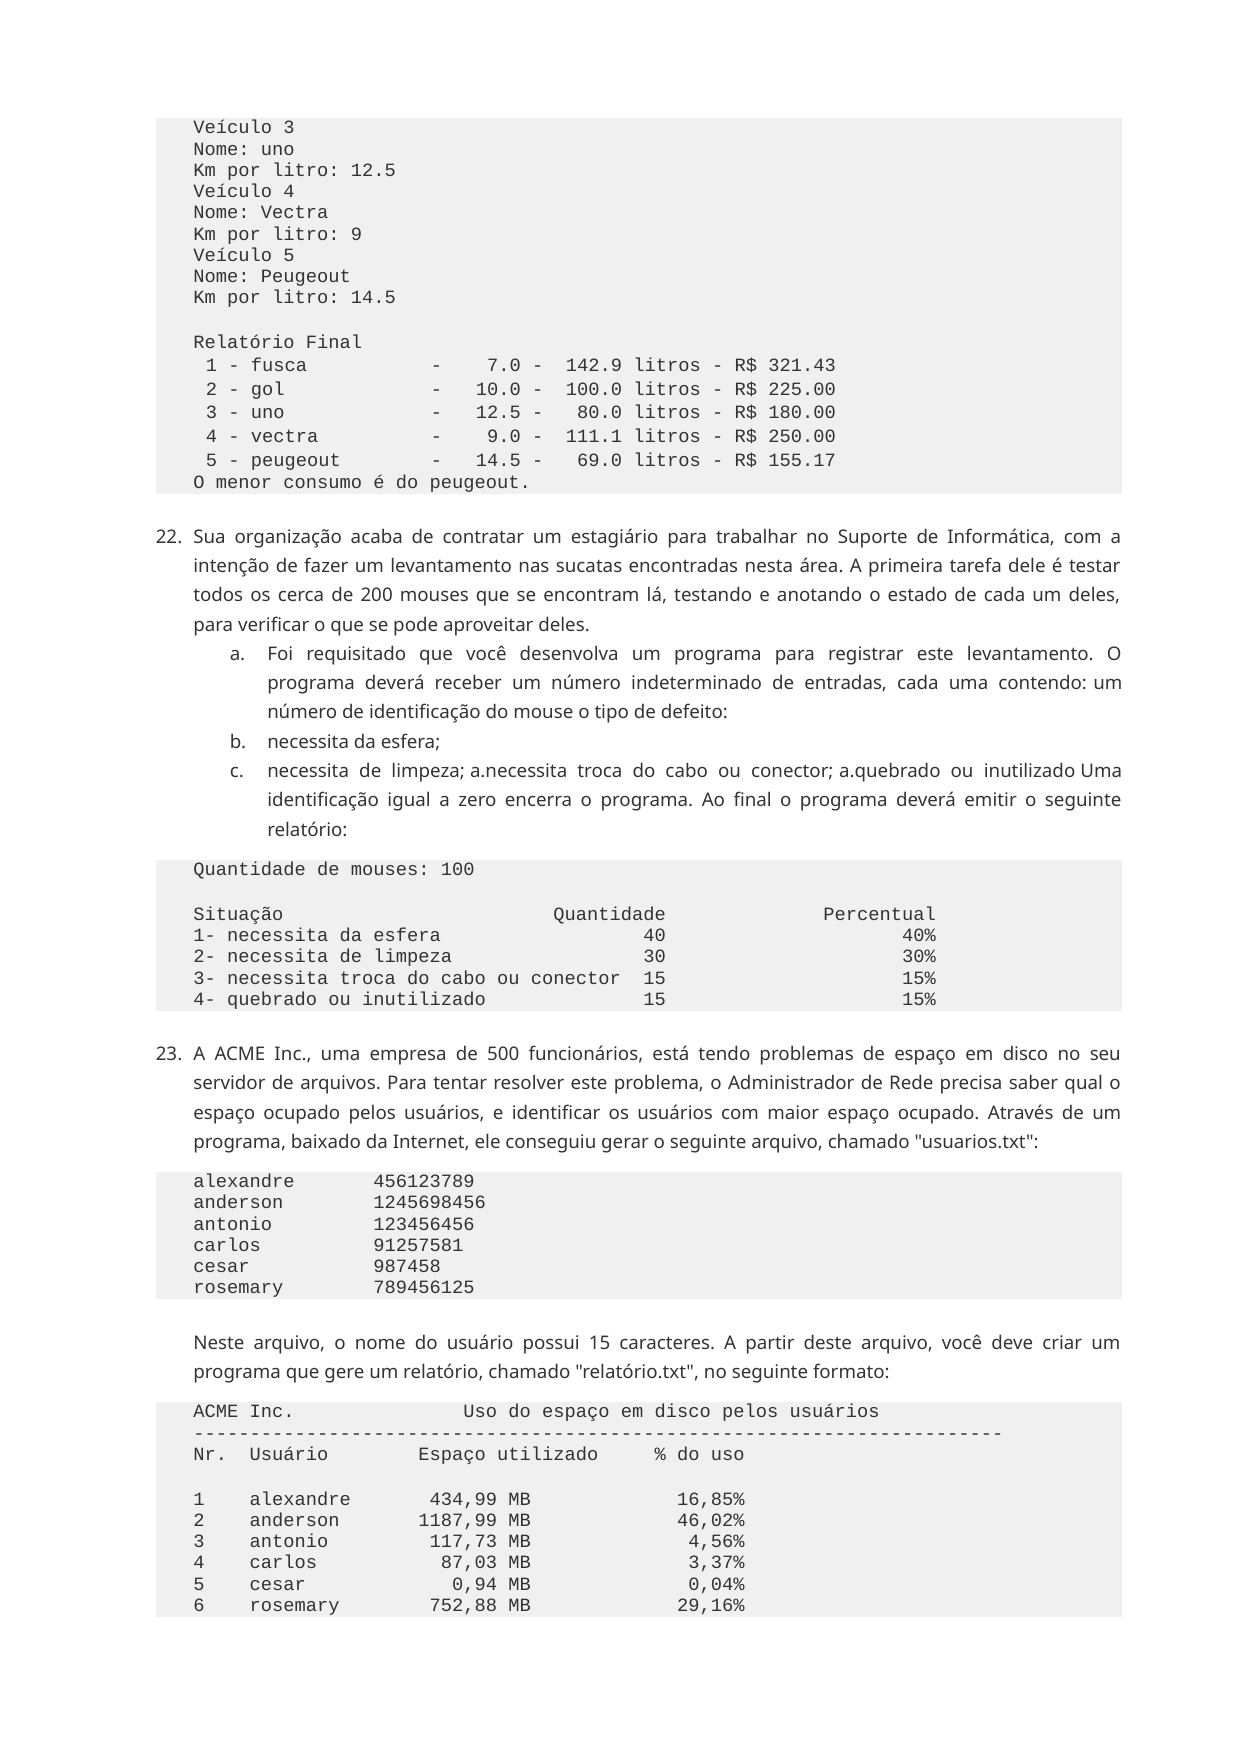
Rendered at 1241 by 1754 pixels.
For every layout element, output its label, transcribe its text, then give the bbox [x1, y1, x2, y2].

list A ACME Inc., uma empresa de 500 funcionários, está tendo problemas de espaço em disco no seu servidor de arquivos. Para tentar resolver este problema, o Administrador de Rede precisa saber qual o espaço ocupado pelos usuários, e identificar os usuários com maior espaço ocupado. Através de um programa, baixado da Internet, ele conseguiu gerar o seguinte arquivo, chamado "usuarios.txt": [156, 1040, 1122, 1154]
list Veículo 4 [156, 182, 1122, 203]
list Nome: Peugeout [156, 267, 1122, 288]
list O menor consumo é do peugeout. [156, 472, 1122, 494]
list rosemary 789456125 [156, 1278, 1122, 1299]
list 3 - uno - 12.5 - 80.0 litros - R$ 180.00 [156, 402, 1122, 425]
list Nome: Vectra [156, 203, 1122, 224]
list Quantidade de mouses: 100 [156, 860, 1122, 881]
list 1- necessita da esfera 40 40% [156, 926, 1122, 947]
list 2 anderson 1187,99 MB 46,02% [156, 1511, 1122, 1532]
list ACME Inc. Uso do espaço em disco pelos usuários [156, 1402, 1122, 1423]
list 5 cesar 0,94 MB 0,04% [156, 1574, 1122, 1596]
list Nr. Usuário Espaço utilizado % do uso [156, 1445, 1122, 1466]
list Km por litro: 14.5 [156, 288, 1122, 309]
list anderson 1245698456 [156, 1193, 1122, 1214]
list 4 - vectra - 9.0 - 111.1 litros - R$ 250.00 [156, 425, 1122, 449]
list Foi requisitado que você desenvolva um programa para registrar este levantamento. O programa deverá receber um número indeterminado de entradas, cada uma contendo: um número de identificação do mouse o tipo de defeito: [229, 640, 1122, 724]
list antonio 123456456 [156, 1214, 1122, 1236]
list 3- necessita troca do cabo ou conector 15 15% [156, 968, 1122, 990]
list 1 - fusca - 7.0 - 142.9 litros - R$ 321.43 [156, 354, 1122, 378]
list necessita da esfera; [229, 728, 1122, 754]
list Veículo 5 [156, 246, 1122, 267]
list alexandre 456123789 [156, 1172, 1122, 1193]
list 4- quebrado ou inutilizado 15 15% [156, 990, 1122, 1011]
list necessita de limpeza; a.necessita troca do cabo ou conector; a.quebrado ou inutilizado Uma identificação igual a zero encerra o programa. Ao final o programa deverá emitir o seguinte relatório: [229, 757, 1122, 841]
list 5 - peugeout - 14.5 - 69.0 litros - R$ 155.17 [156, 449, 1122, 472]
list cesar 987458 [156, 1257, 1122, 1278]
list Veículo 3 [156, 118, 1122, 139]
list 2 - gol - 10.0 - 100.0 litros - R$ 225.00 [156, 378, 1122, 402]
list Km por litro: 12.5 [156, 161, 1122, 182]
list 4 carlos 87,03 MB 3,37% [156, 1553, 1122, 1574]
list carlos 91257581 [156, 1236, 1122, 1257]
list Relatório Final [156, 333, 1122, 354]
list Sua organização acaba de contratar um estagiário para trabalhar no Suporte de Informática, com a intenção de fazer um levantamento nas sucatas encontradas nesta área. A primeira tarefa dele é testar todos os cerca de 200 mouses que se encontram lá, testando e anotando o estado de cada um deles, para verificar o que se pode aproveitar deles. [156, 523, 1122, 637]
list Situação Quantidade Percentual [156, 905, 1122, 926]
list Km por litro: 9 [156, 224, 1122, 246]
list 6 rosemary 752,88 MB 29,16% [156, 1596, 1122, 1617]
list 3 antonio 117,73 MB 4,56% [156, 1532, 1122, 1553]
list 1 alexandre 434,99 MB 16,85% [156, 1489, 1122, 1511]
list Nome: uno [156, 139, 1122, 161]
list 2- necessita de limpeza 30 30% [156, 947, 1122, 968]
list ------------------------------------------------------------------------ [156, 1423, 1122, 1445]
list Neste arquivo, o nome do usuário possui 15 caracteres. A partir deste arquivo, você deve criar um programa que gere um relatório, chamado "relatório.txt", no seguinte formato: [156, 1329, 1122, 1384]
